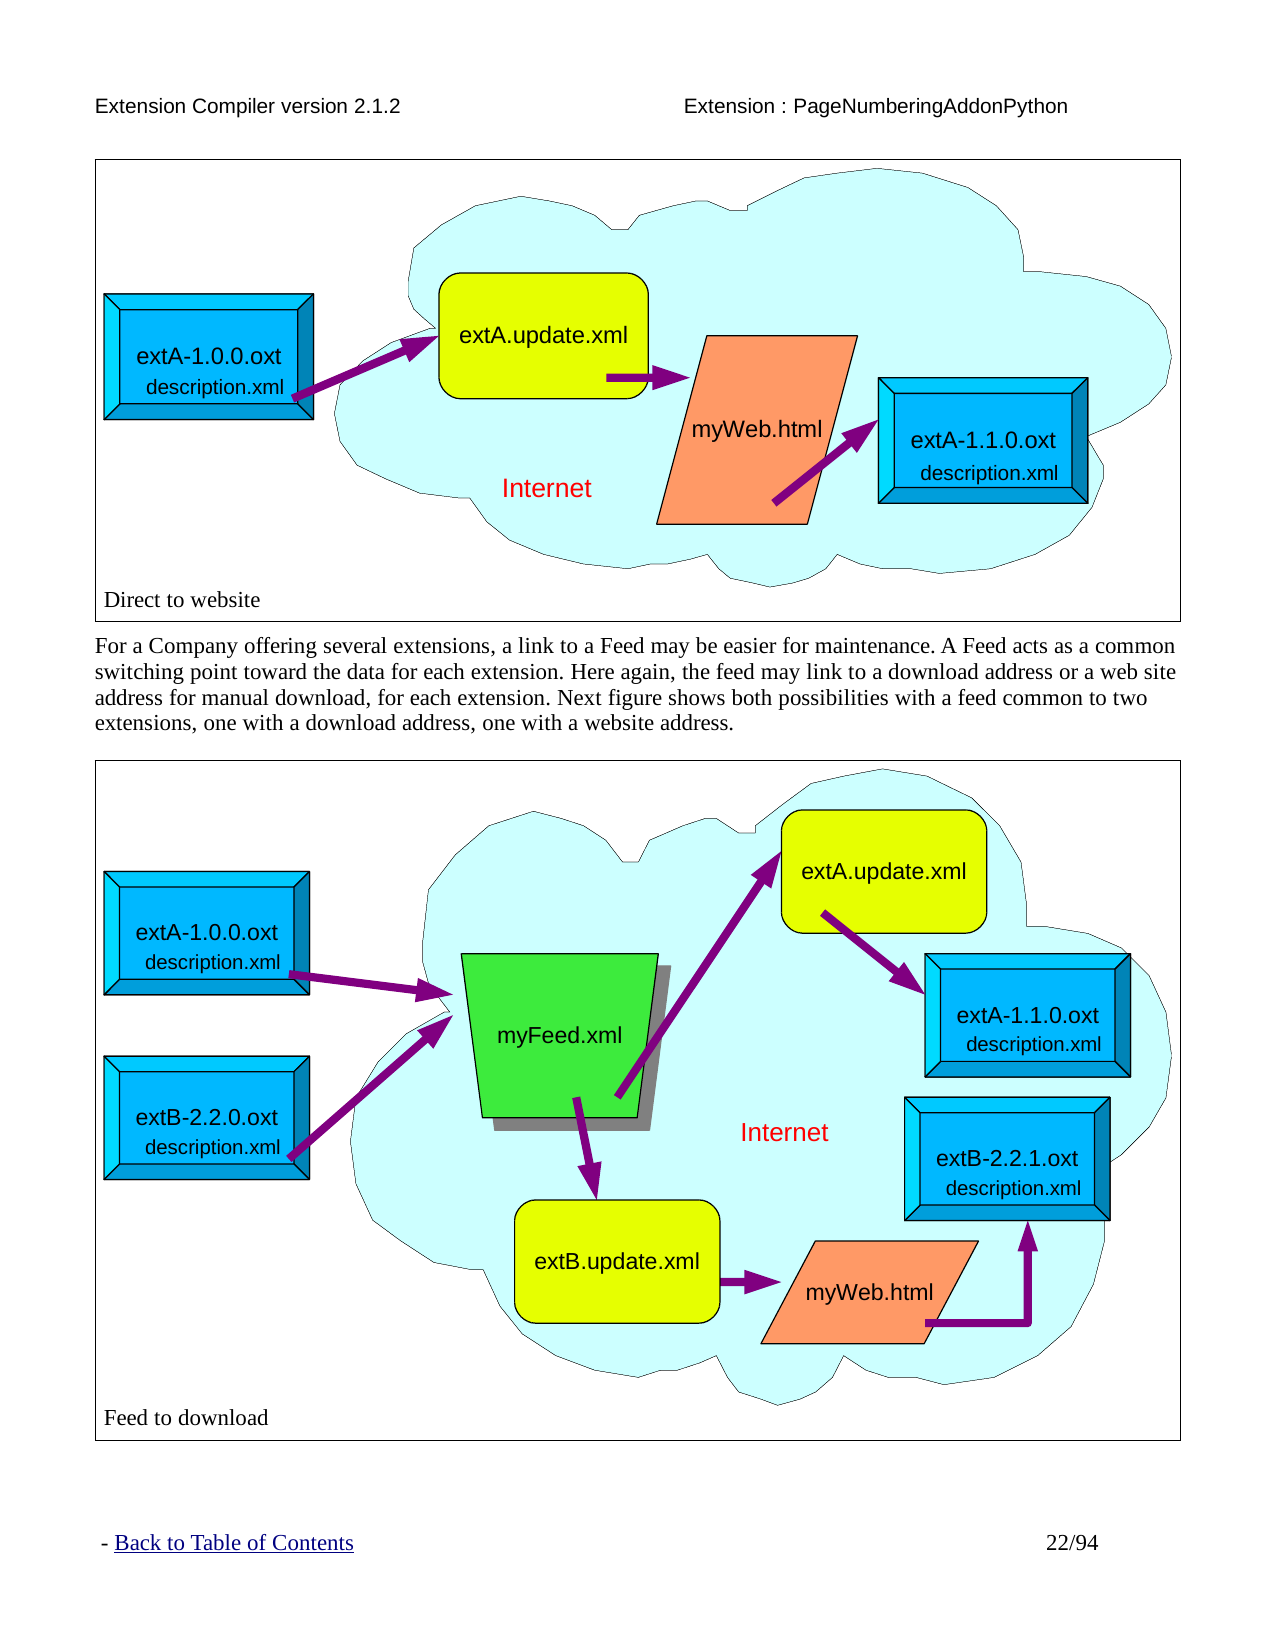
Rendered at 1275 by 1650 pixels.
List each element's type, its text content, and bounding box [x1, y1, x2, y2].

text Feed to download [103, 769, 875, 985]
text Direct to website [103, 168, 870, 383]
text Feed to download [103, 1061, 1172, 1431]
text Feed to download [103, 982, 448, 1133]
text [94, 147, 1181, 159]
text Feed to download [891, 769, 1172, 1050]
text For a Company offering several extensions, a link to a Feed may be easier for maintenance. A Feed acts as a common switching point toward the data for each extension. Here again, the feed may link to a download address or a web site address for manual download, for each extension. Next figure shows both possibilities with a feed common to two extensions, one with a download address, one with a website address. [94, 160, 1181, 736]
text Direct to website [885, 168, 1172, 353]
text Direct to website [103, 361, 1172, 613]
